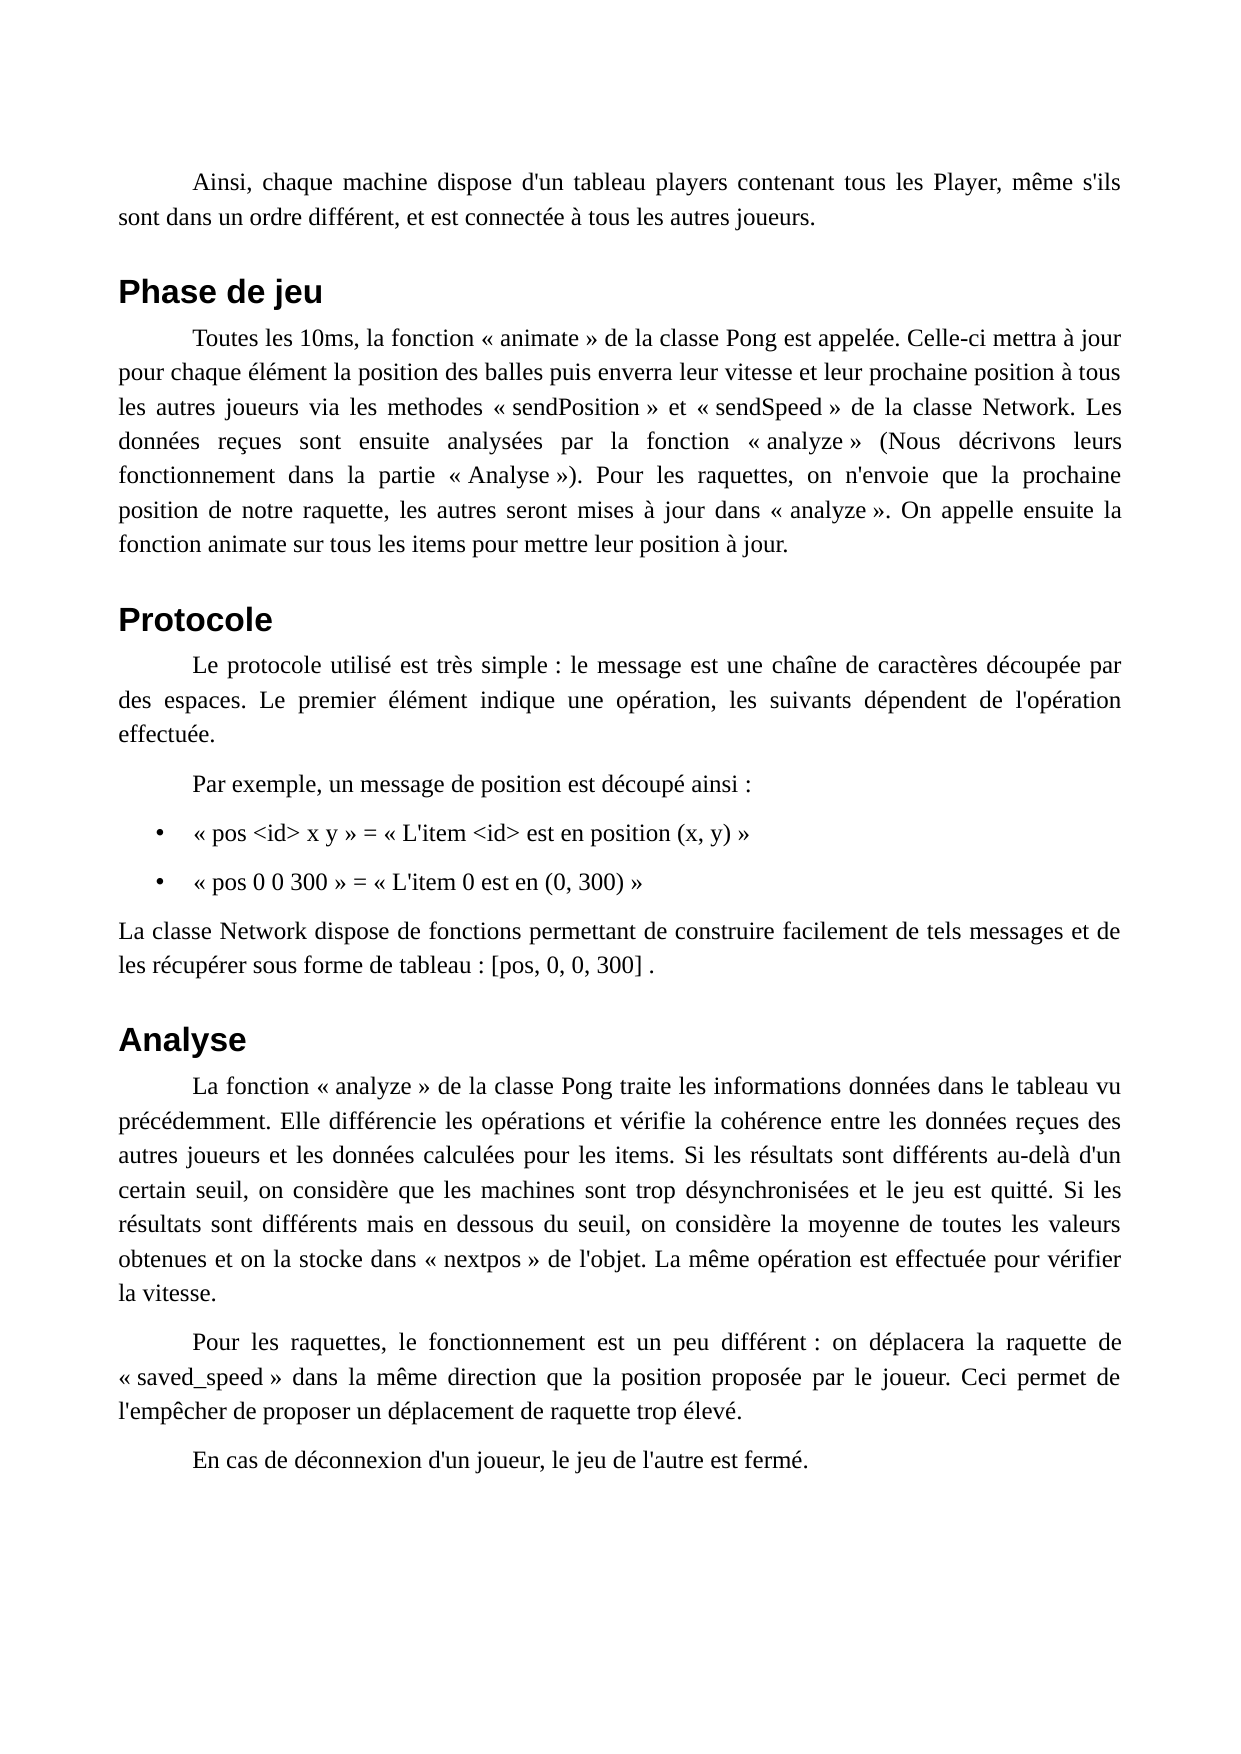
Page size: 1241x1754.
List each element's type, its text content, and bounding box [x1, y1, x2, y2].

text Pour les raquettes, le fonctionnement est un peu différent : on déplacera la raquette de « saved_speed » dans la même direction que la position proposée par le joueur. Ceci permet de l'empêcher de proposer un déplacement de raquette trop élevé. [118, 1327, 1122, 1425]
text Par exemple, un message de position est découpé ainsi : [118, 769, 1122, 797]
subtitle Protocole [118, 599, 1122, 638]
text Ainsi, chaque machine dispose d'un tableau players contenant tous les Player, même s'ils sont dans un ordre différent, et est connectée à tous les autres joueurs. [118, 167, 1122, 230]
text La fonction « analyze » de la classe Pong traite les informations données dans le tableau vu précédemment. Elle différencie les opérations et vérifie la cohérence entre les données reçues des autres joueurs et les données calculées pour les items. Si les résultats sont différents au-delà d'un certain seuil, on considère que les machines sont trop désynchronisées et le jeu est quitté. Si les résultats sont différents mais en dessous du seuil, on considère la moyenne de toutes les valeurs obtenues et on la stocke dans « nextpos » de l'objet. La même opération est effectuée pour vérifier la vitesse. [118, 1071, 1122, 1307]
list « pos 0 0 300 » = « L'item 0 est en (0, 300) » [156, 867, 1122, 896]
text En cas de déconnexion d'un joueur, le jeu de l'autre est fermé. [118, 1445, 1122, 1474]
list « pos <id> x y » = « L'item <id> est en position (x, y) » [156, 818, 1122, 846]
subtitle Analyse [118, 1020, 1122, 1059]
text Le protocole utilisé est très simple : le message est une chaîne de caractères découpée par des espaces. Le premier élément indique une opération, les suivants dépendent de l'opération effectuée. [118, 651, 1122, 748]
text La classe Network dispose de fonctions permettant de construire facilement de tels messages et de les récupérer sous forme de tableau : [pos, 0, 0, 300] . [118, 916, 1122, 979]
text Toutes les 10ms, la fonction « animate » de la classe Pong est appelée. Celle-ci mettra à jour pour chaque élément la position des balles puis enverra leur vitesse et leur prochaine position à tous les autres joueurs via les methodes « sendPosition » et « sendSpeed » de la classe Network. Les données reçues sont ensuite analysées par la fonction « analyze » (Nous décrivons leurs fonctionnement dans la partie « Analyse »). Pour les raquettes, on n'envoie que la prochaine position de notre raquette, les autres seront mises à jour dans « analyze ». On appelle ensuite la fonction animate sur tous les items pour mettre leur position à jour. [118, 323, 1122, 558]
subtitle Phase de jeu [118, 272, 1122, 310]
